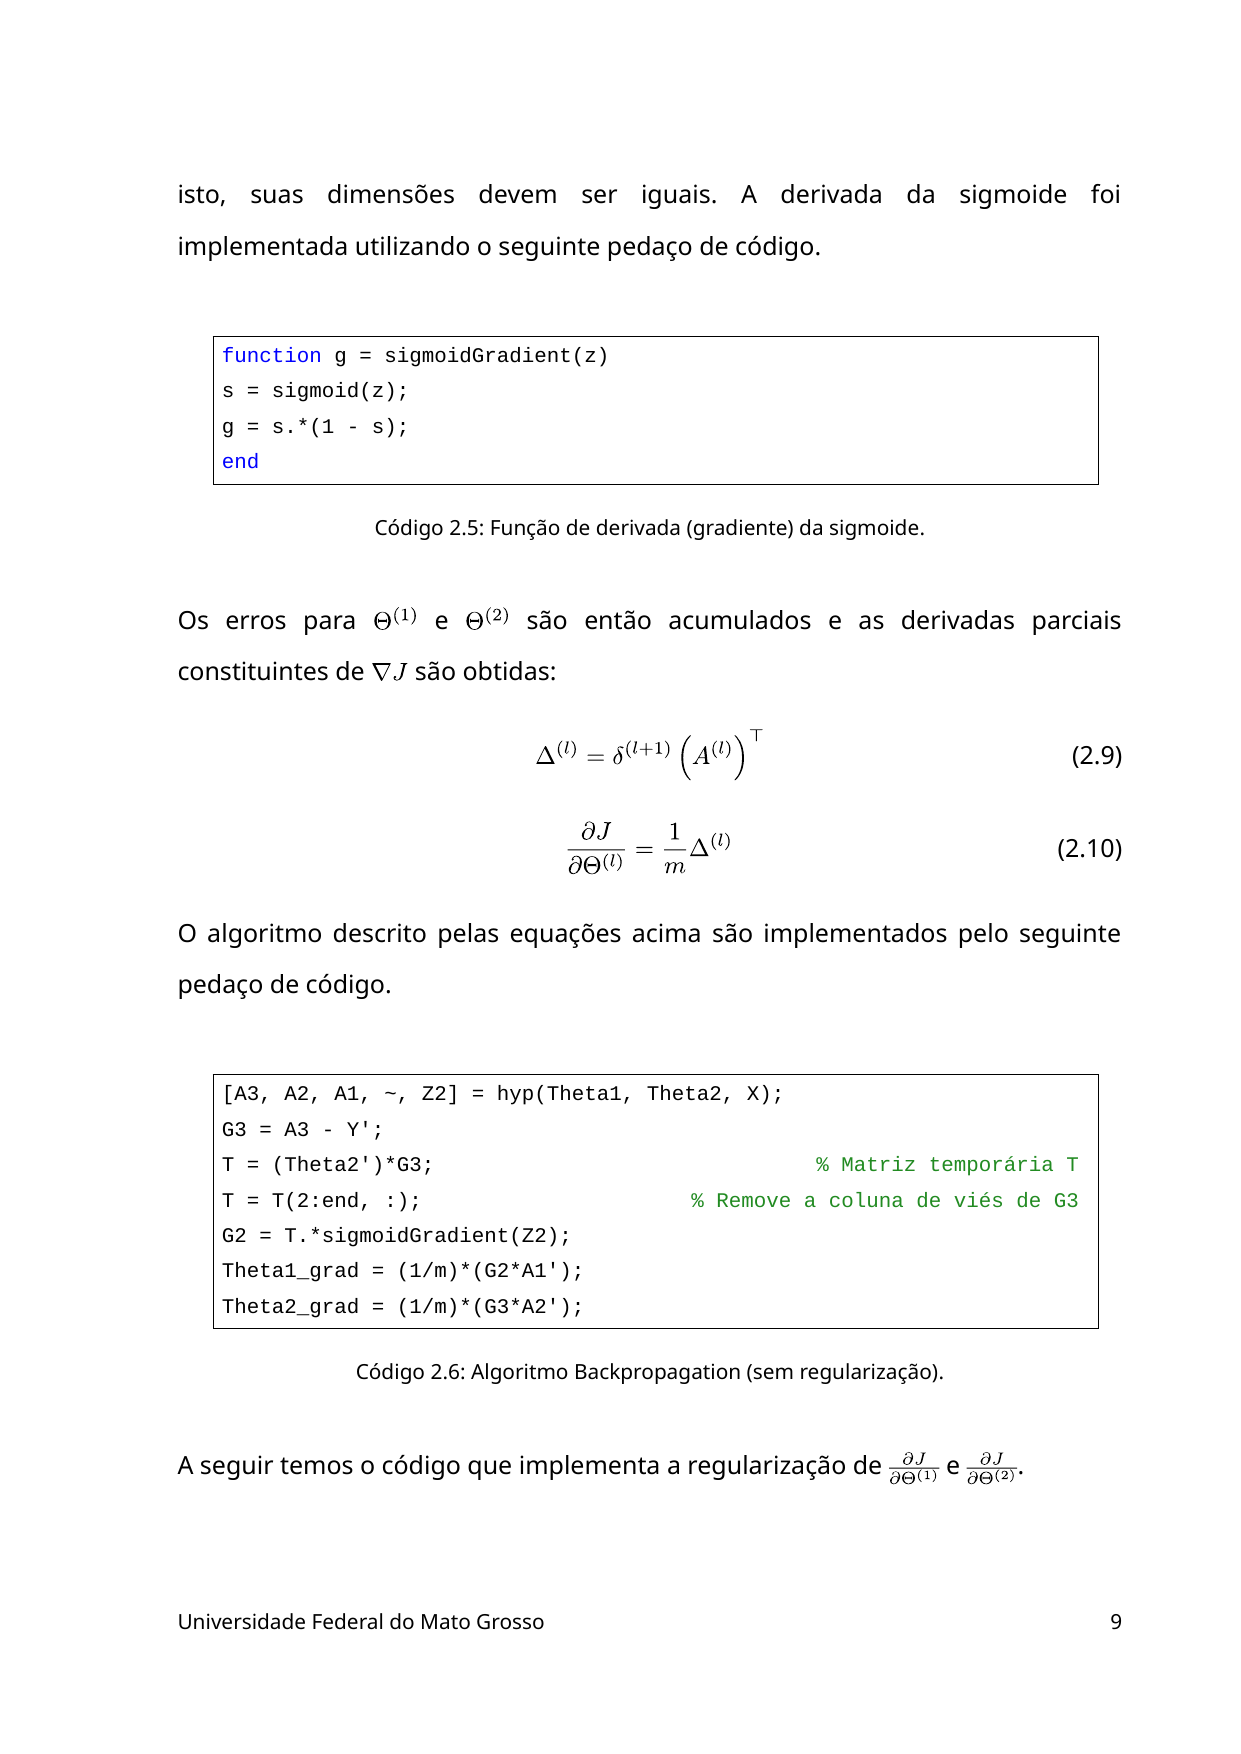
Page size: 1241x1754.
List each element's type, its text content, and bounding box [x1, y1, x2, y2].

text Código 2.5: Função de derivada (gradiente) da sigmoide. [201, 513, 1098, 541]
text (2.10) [732, 821, 1122, 874]
text T = T(2:end, :); % Remove a coluna de viés de G3 [222, 1189, 1089, 1213]
text s = sigmoid(z); [222, 380, 1089, 404]
text Os erros para e são então acumulados e as derivadas parciais constituintes de são obtidas: [177, 603, 1122, 688]
text end [222, 451, 1089, 475]
text function g = sigmoidGradient(z) [222, 345, 1089, 369]
text Theta1_grad = (1/m)*(G2*A1'); [222, 1260, 1089, 1284]
text G3 = A3 - Y'; [222, 1119, 1089, 1142]
text [177, 821, 567, 874]
text g = s.*(1 - s); [222, 416, 1089, 439]
text isto, suas dimensões devem ser iguais. A derivada da sigmoide foi implementada utilizando o seguinte pedaço de código. [177, 177, 1122, 262]
text T = (Theta2')*G3; % Matriz temporária T [222, 1154, 1089, 1178]
text [177, 729, 535, 780]
text G2 = T.*sigmoidGradient(Z2); [222, 1225, 1089, 1249]
text O algoritmo descrito pelas equações acima são implementados pelo seguinte pedaço de código. [177, 916, 1122, 1001]
text [A3, A2, A1, ~, Z2] = hyp(Theta1, Theta2, X); [222, 1083, 1089, 1107]
text Código 2.6: Algoritmo Backpropagation (sem regularização). [201, 1357, 1098, 1386]
text A seguir temos o código que implementa a regularização de e . [177, 1448, 1122, 1484]
text (2.9) [765, 729, 1122, 780]
text Theta2_grad = (1/m)*(G3*A2'); [222, 1296, 1089, 1319]
